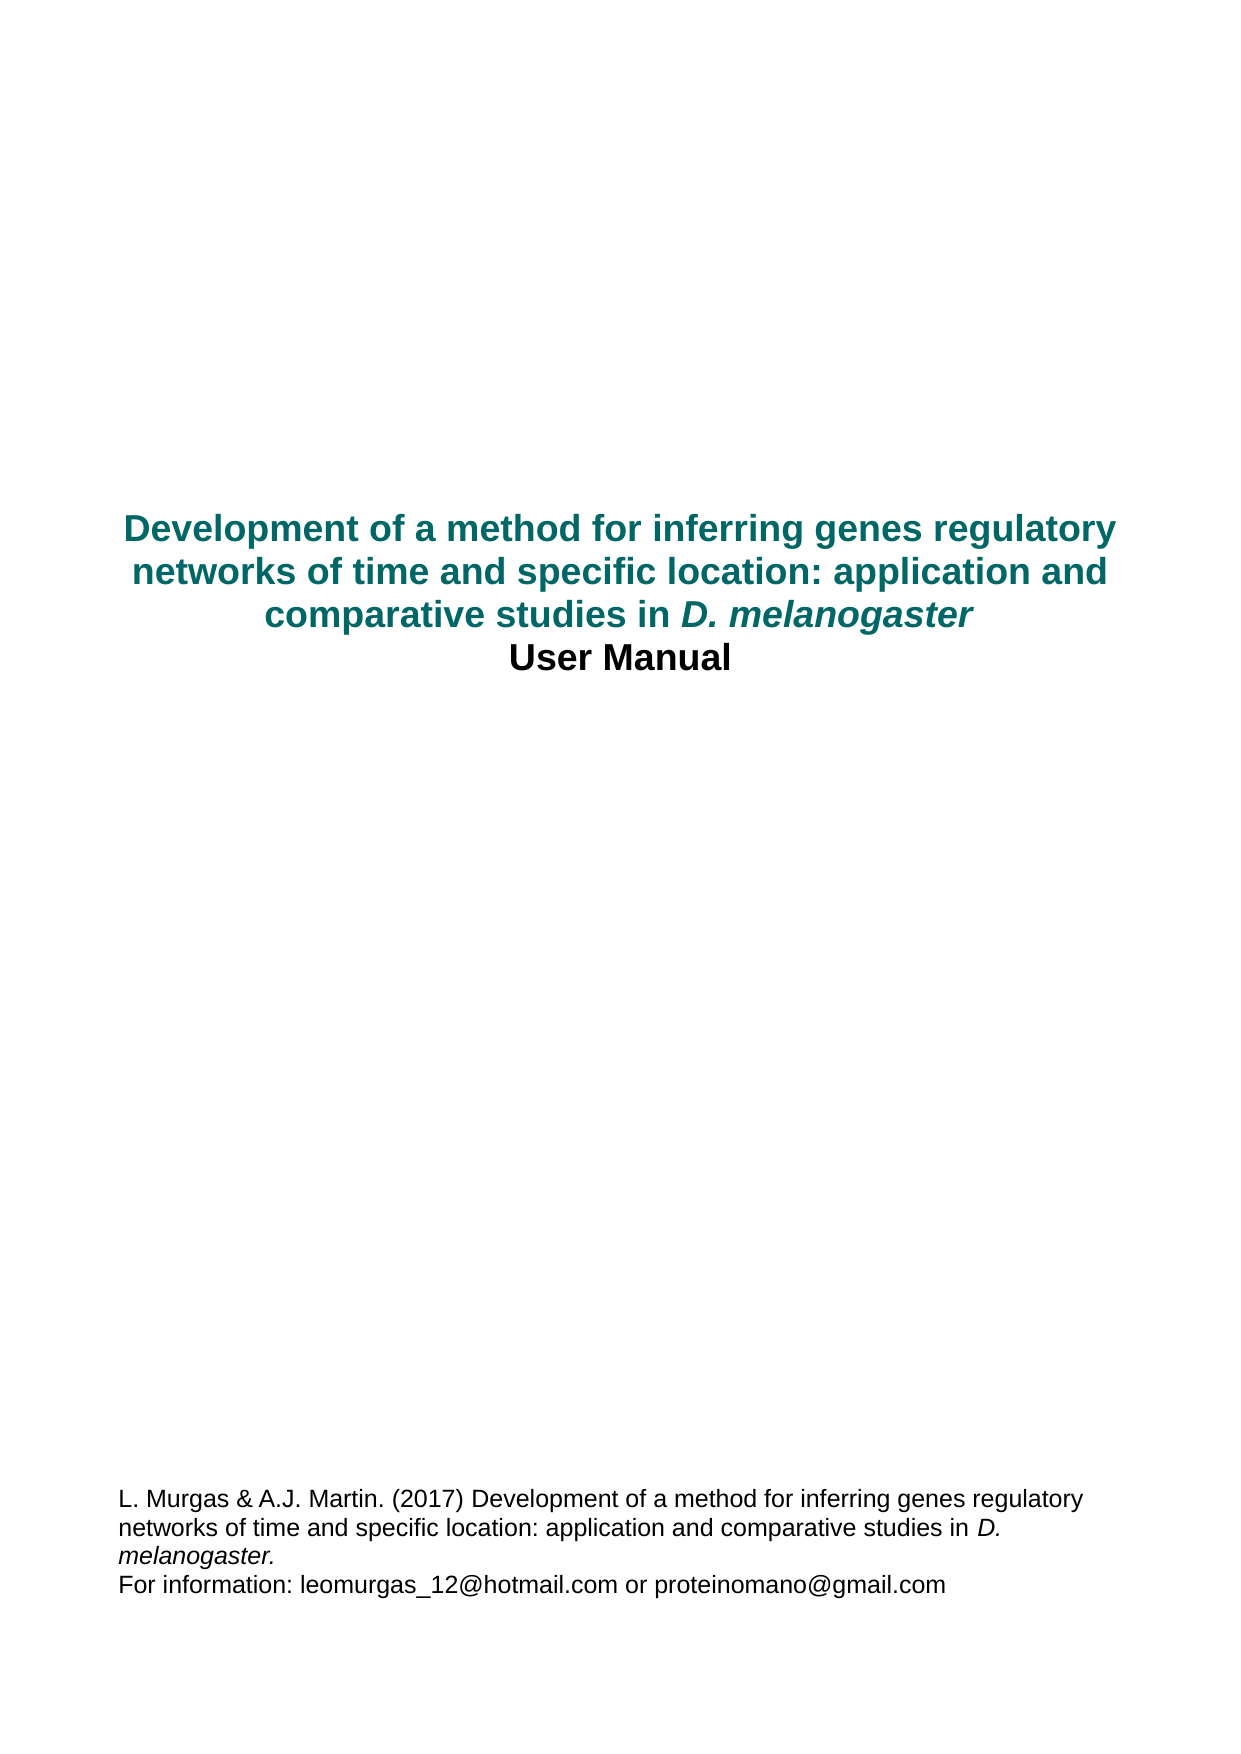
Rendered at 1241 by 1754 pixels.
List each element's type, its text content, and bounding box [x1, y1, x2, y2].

text User Manual [118, 636, 1122, 679]
text Development of a method for inferring genes regulatory networks of time and specific location: application and comparative studies in D. melanogaster [118, 506, 1122, 636]
text For information: leomurgas_12@hotmail.com or proteinomano@gmail.com [118, 1570, 1122, 1599]
text L. Murgas & A.J. Martin. (2017) Development of a method for inferring genes regulatory networks of time and specific location: application and comparative studies in D. melanogaster. [118, 1484, 1122, 1570]
